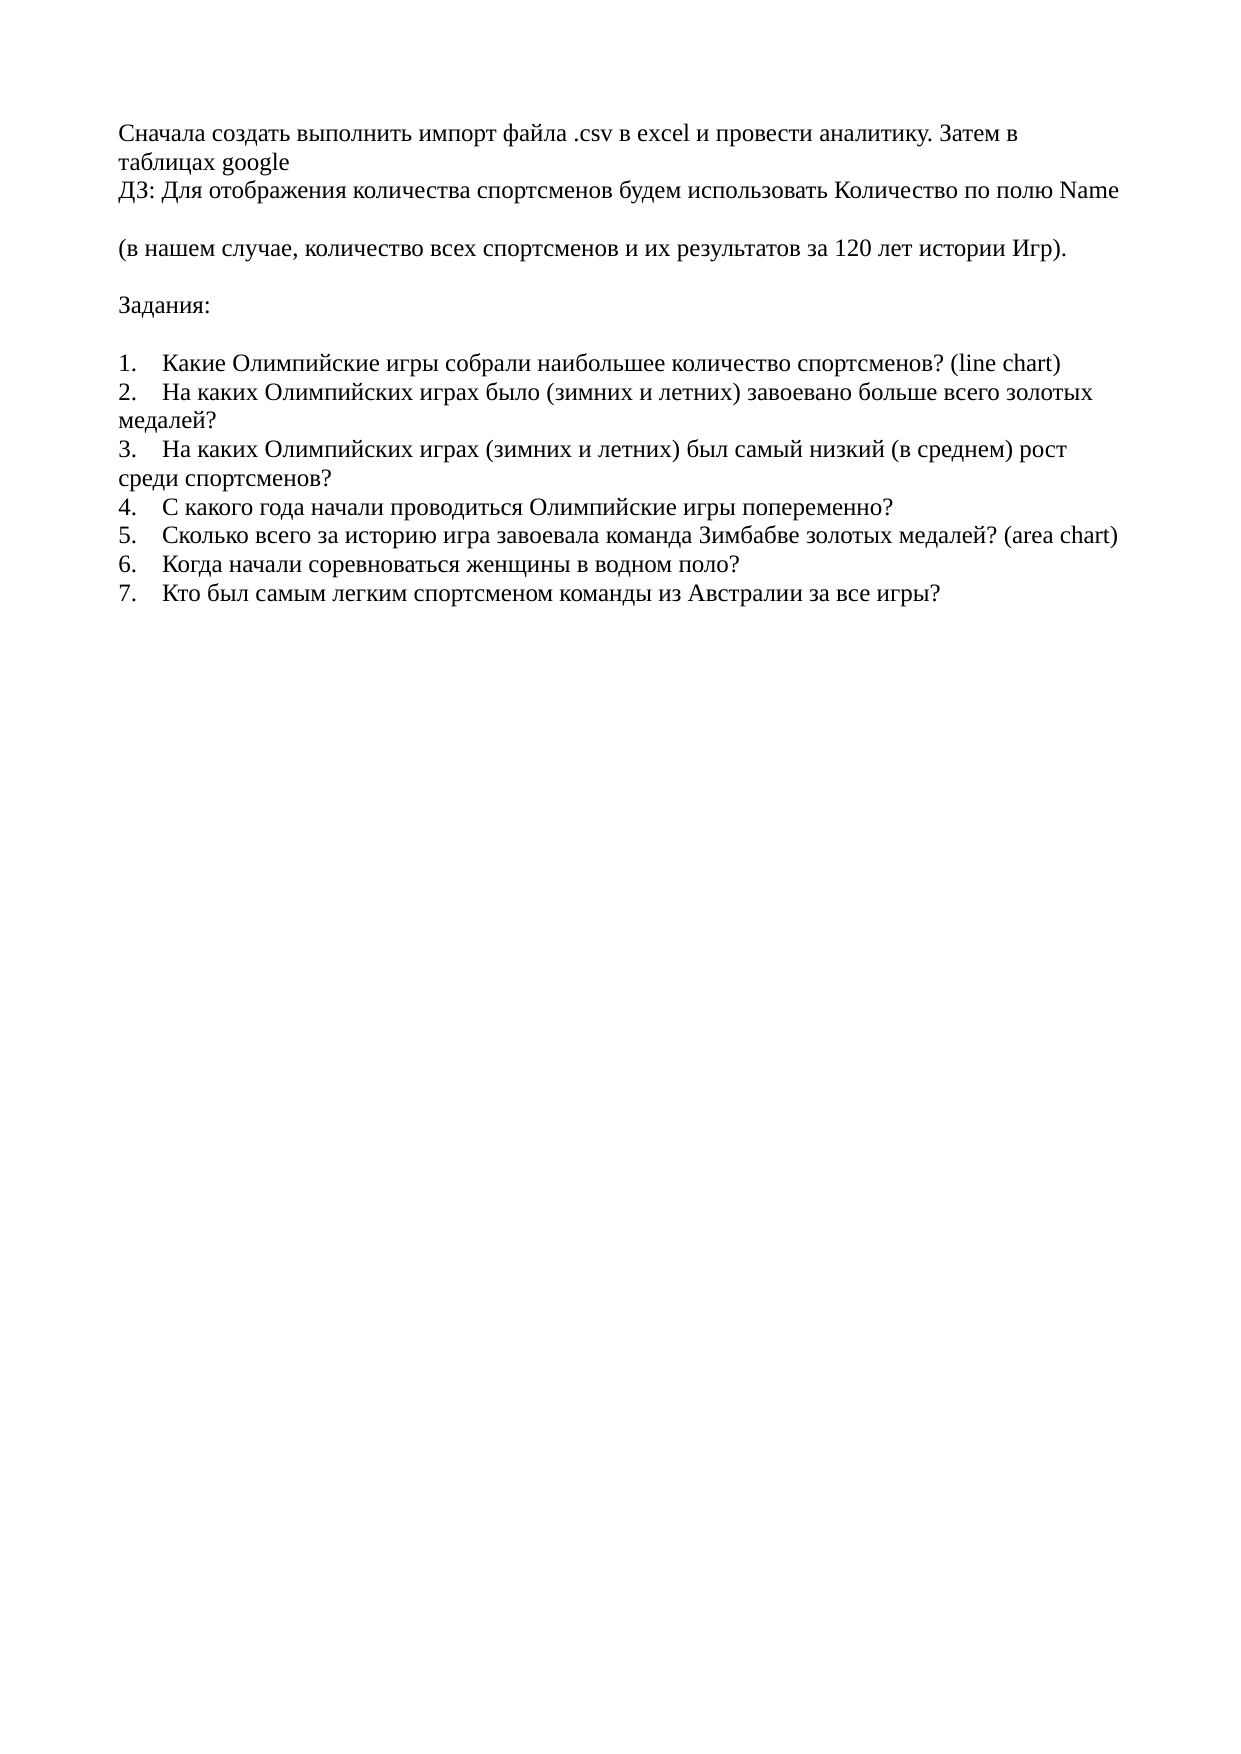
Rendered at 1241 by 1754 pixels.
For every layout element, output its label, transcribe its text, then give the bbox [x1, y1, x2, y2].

text ДЗ: Для отображения количества спортсменов будем использовать Количество по полю Name [118, 176, 1122, 204]
text 7. Кто был самым легким спортсменом команды из Австралии за все игры? [118, 578, 1122, 607]
text 1. Какие Олимпийские игры собрали наибольшее количество спортсменов? (line chart) [118, 348, 1122, 377]
text 4. С какого года начали проводиться Олимпийские игры попеременно? [118, 492, 1122, 521]
text Задания: [118, 291, 1122, 319]
text Сначала создать выполнить импорт файла .csv в excel и провести аналитику. Затем в таблицах google [118, 118, 1122, 176]
text 6. Когда начали соревноваться женщины в водном поло? [118, 549, 1122, 578]
text 2. На каких Олимпийских играх было (зимних и летних) завоевано больше всего золотых медалей? [118, 377, 1122, 434]
text 3. На каких Олимпийских играх (зимних и летних) был самый низкий (в среднем) рост среди спортсменов? [118, 434, 1122, 492]
text 5. Сколько всего за историю игра завоевала команда Зимбабве золотых медалей? (area chart) [118, 521, 1122, 549]
text (в нашем случае, количество всех спортсменов и их результатов за 120 лет истории Игр). [118, 233, 1122, 262]
